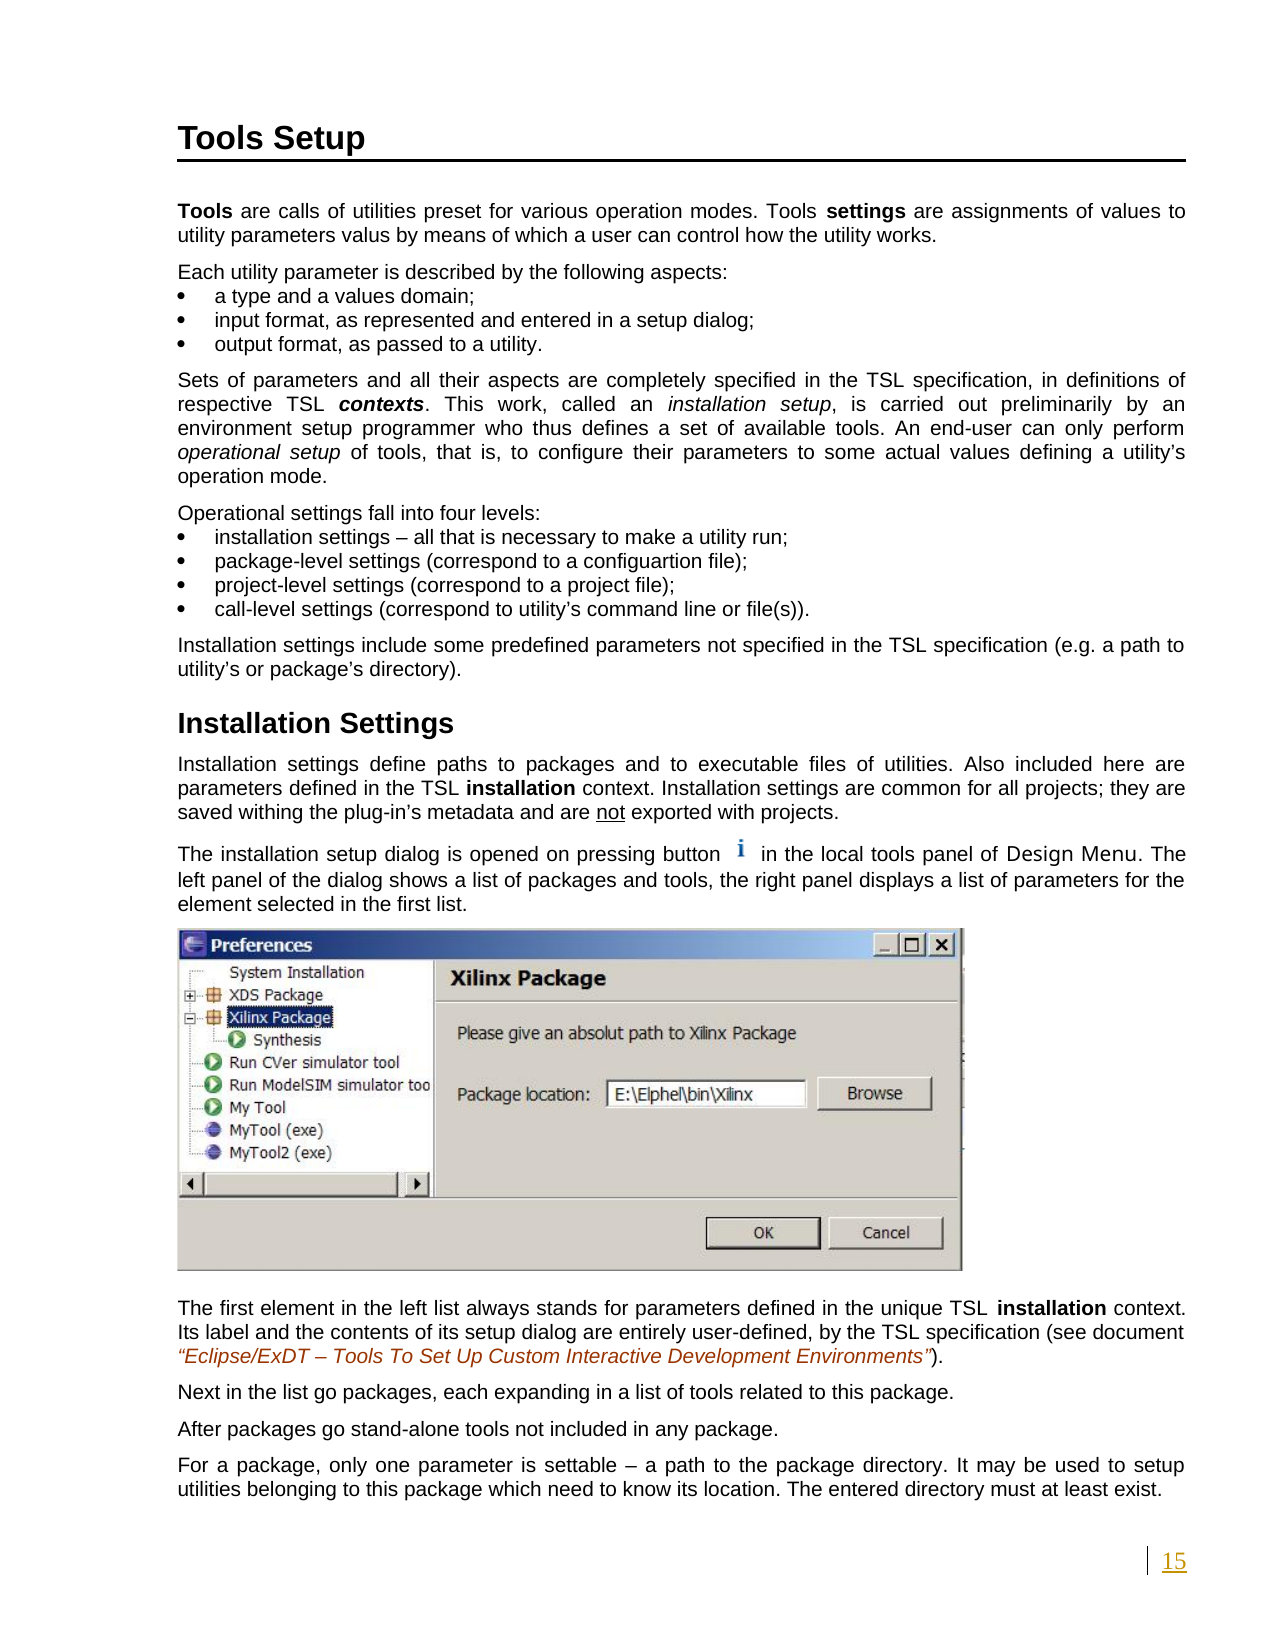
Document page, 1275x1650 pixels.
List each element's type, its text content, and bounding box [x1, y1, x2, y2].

text Installation settings include some predefined parameters not specified in the TSL specification (e.g. a path to utility’s or package’s directory). [177, 633, 1186, 681]
subtitle Installation Settings [177, 706, 1186, 740]
list input format, as represented and entered in a setup dialog; [177, 308, 1186, 332]
text After packages go stand-alone tools not included in any package. [177, 1417, 1186, 1441]
list call-level settings (correspond to utility’s command line or file(s)). [177, 597, 1186, 621]
picture [177, 928, 965, 1271]
list project-level settings (correspond to a project file); [177, 573, 1186, 597]
list a type and a values domain; [177, 284, 1186, 308]
list package-level settings (correspond to a configuartion file); [177, 549, 1186, 573]
text Each utility parameter is described by the following aspects: [177, 260, 1186, 284]
list installation settings – all that is necessary to make a utility run; [177, 524, 1186, 549]
text Installation settings define paths to packages and to executable files of utilities. Also included here are parameters defined in the TSL installation context. Installation settings are common for all projects; they are saved withing the plug-in’s metadata and are not exported with projects. [177, 752, 1186, 824]
text Sets of parameters and all their aspects are completely specified in the TSL specification, in definitions of respective TSL contexts. This work, called an installation setup, is carried out preliminarily by an environment setup programmer who thus defines a set of available tools. An end-user can only perform operational setup of tools, that is, to configure their parameters to some actual values defining a utility’s operation mode. [177, 368, 1186, 488]
picture [728, 836, 754, 862]
text The first element in the left list always stands for parameters defined in the unique TSL installation context. Its label and the contents of its setup dialog are entirely user-defined, by the TSL specification (see document “Eclipse/ExDT – Tools To Set Up Custom Interactive Development Environments”). [177, 1296, 1186, 1368]
list output format, as passed to a utility. [177, 332, 1186, 356]
text The installation setup dialog is opened on pressing button in the local tools panel of Design Menu. The left panel of the dialog shows a list of packages and tools, the right panel displays a list of parameters for the element selected in the first list. [177, 837, 1186, 916]
text Operational settings fall into four levels: [177, 501, 1186, 524]
subtitle Tools Setup [177, 118, 1186, 159]
text Tools are calls of utilities preset for various operation modes. Tools settings are assignments of values to utility parameters valus by means of which a user can control how the utility works. [177, 199, 1186, 247]
text Next in the list go packages, each expanding in a list of tools related to this package. [177, 1380, 1186, 1404]
text For a package, only one parameter is settable – a path to the package directory. It may be used to setup utilities belonging to this package which need to know its location. The entered directory must at least exist. [177, 1453, 1186, 1501]
